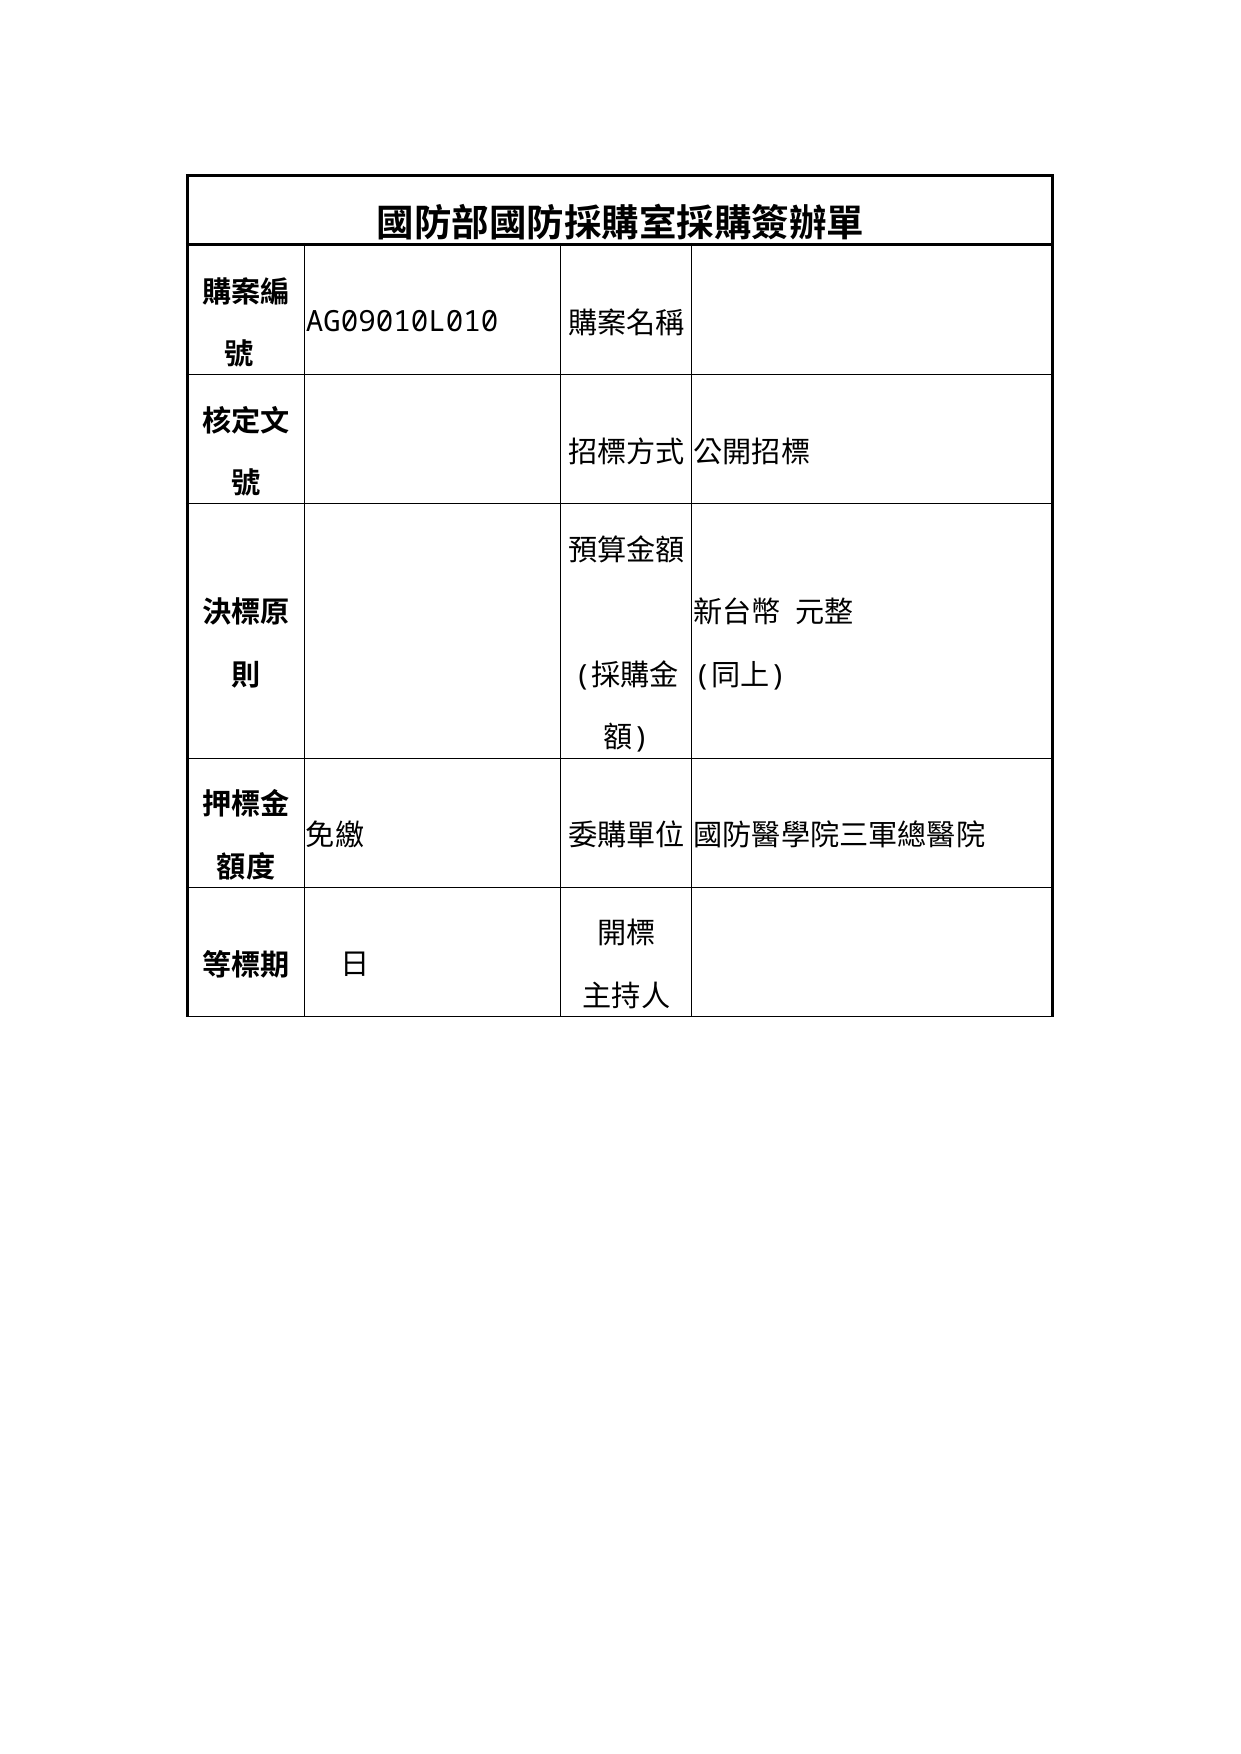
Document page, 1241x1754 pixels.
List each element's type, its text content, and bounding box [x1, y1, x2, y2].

table_cell AG09010L010 [305, 246, 560, 374]
table_cell 新台幣 元整 (同上) [692, 504, 1051, 757]
table_cell 核定文號 [189, 375, 304, 503]
table_cell 等標期 [189, 888, 304, 1016]
table_cell 公開招標 [692, 375, 1051, 503]
table_cell [305, 375, 560, 503]
table_cell [692, 246, 1051, 374]
table_cell 開標 主持人 [561, 888, 691, 1016]
table_cell 委購單位 [561, 759, 691, 887]
table_cell 購案編號 [189, 246, 304, 374]
table_cell 免繳 [305, 759, 560, 887]
table_cell 預算金額 (採購金額) [561, 504, 691, 757]
table_cell 購案名稱 [561, 246, 691, 374]
table_cell [305, 504, 560, 757]
table_cell 押標金 額度 [189, 759, 304, 887]
table_header 國防部國防採購室採購簽辦單 [189, 177, 1051, 243]
table_cell [692, 888, 1051, 1016]
table_cell 決標原則 [189, 504, 304, 757]
table_cell 招標方式 [561, 375, 691, 503]
table_cell 國防醫學院三軍總醫院 [692, 759, 1051, 887]
table_cell 日 [305, 888, 560, 1016]
